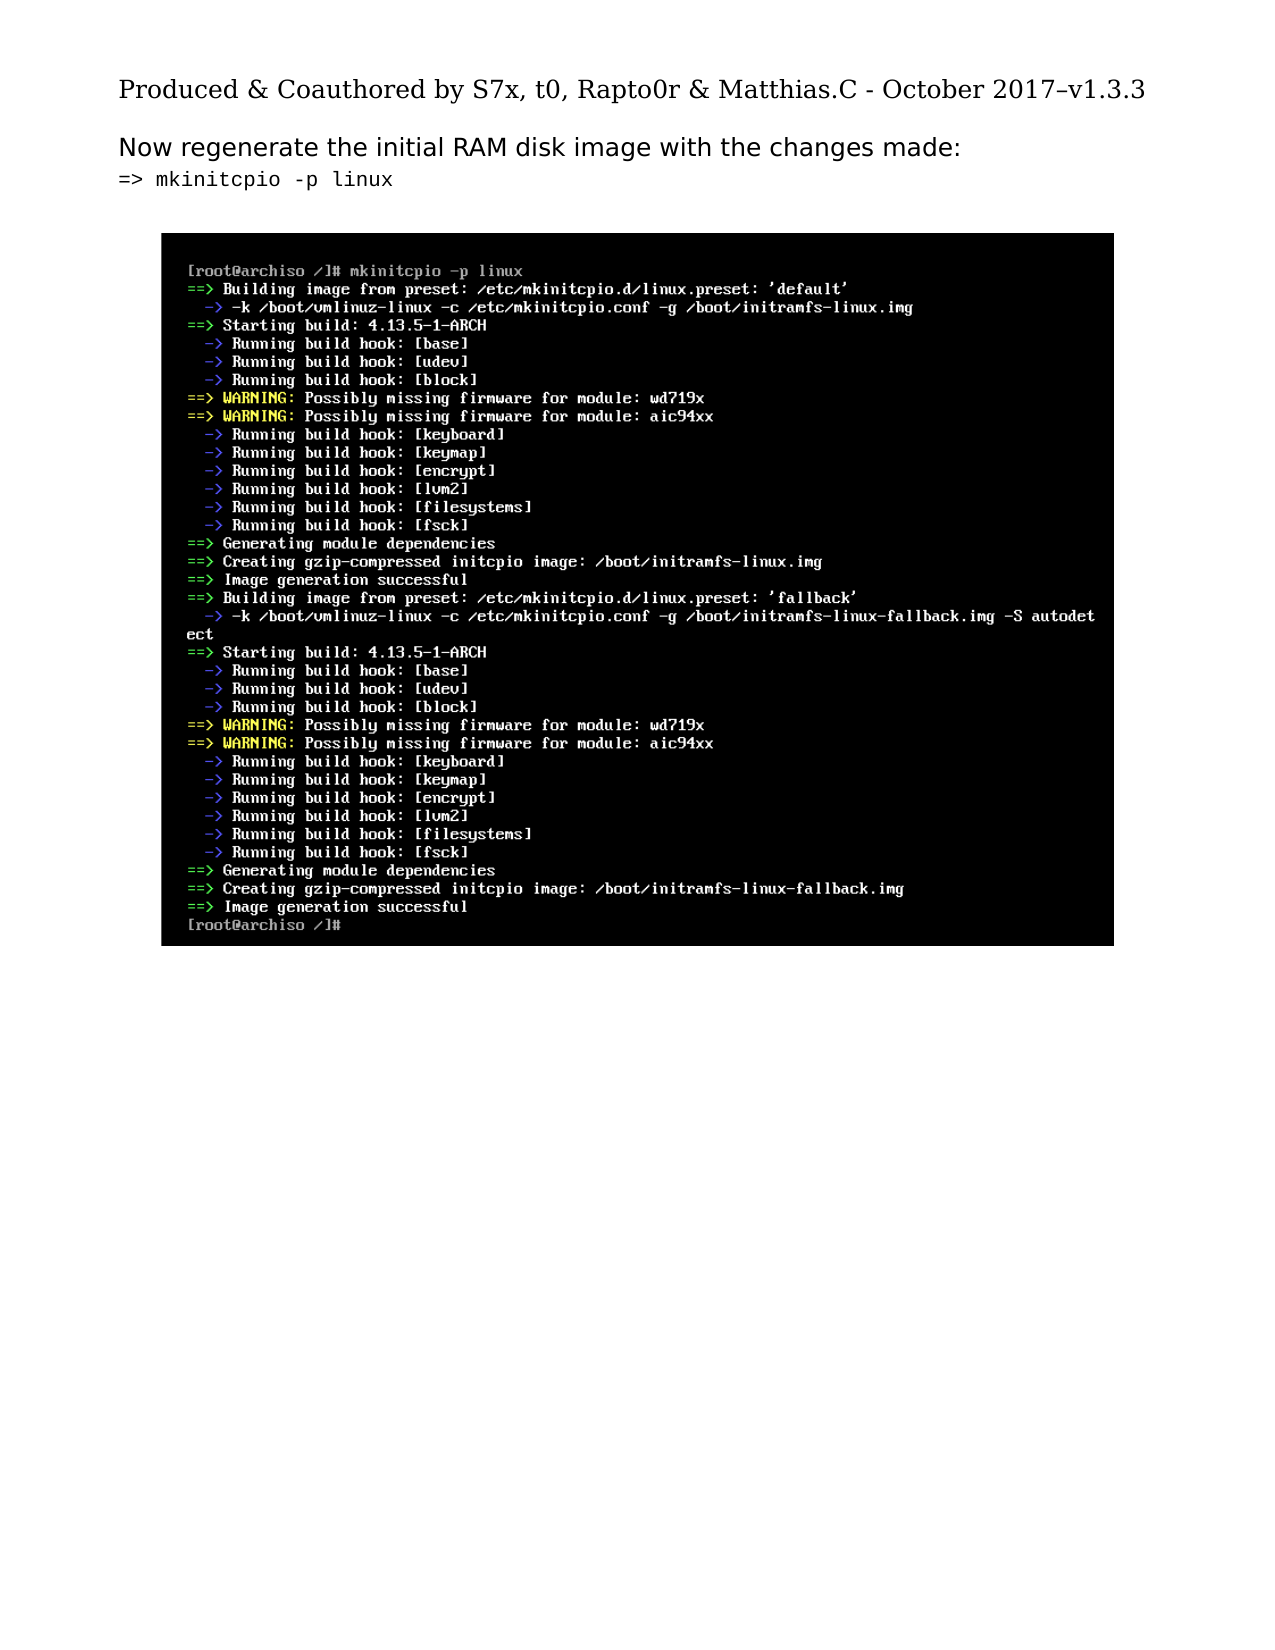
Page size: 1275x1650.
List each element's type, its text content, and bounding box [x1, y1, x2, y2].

picture [161, 233, 1114, 946]
text => mkinitcpio -p linux [118, 169, 1157, 192]
text Now regenerate the initial RAM disk image with the changes made: [118, 134, 1157, 163]
